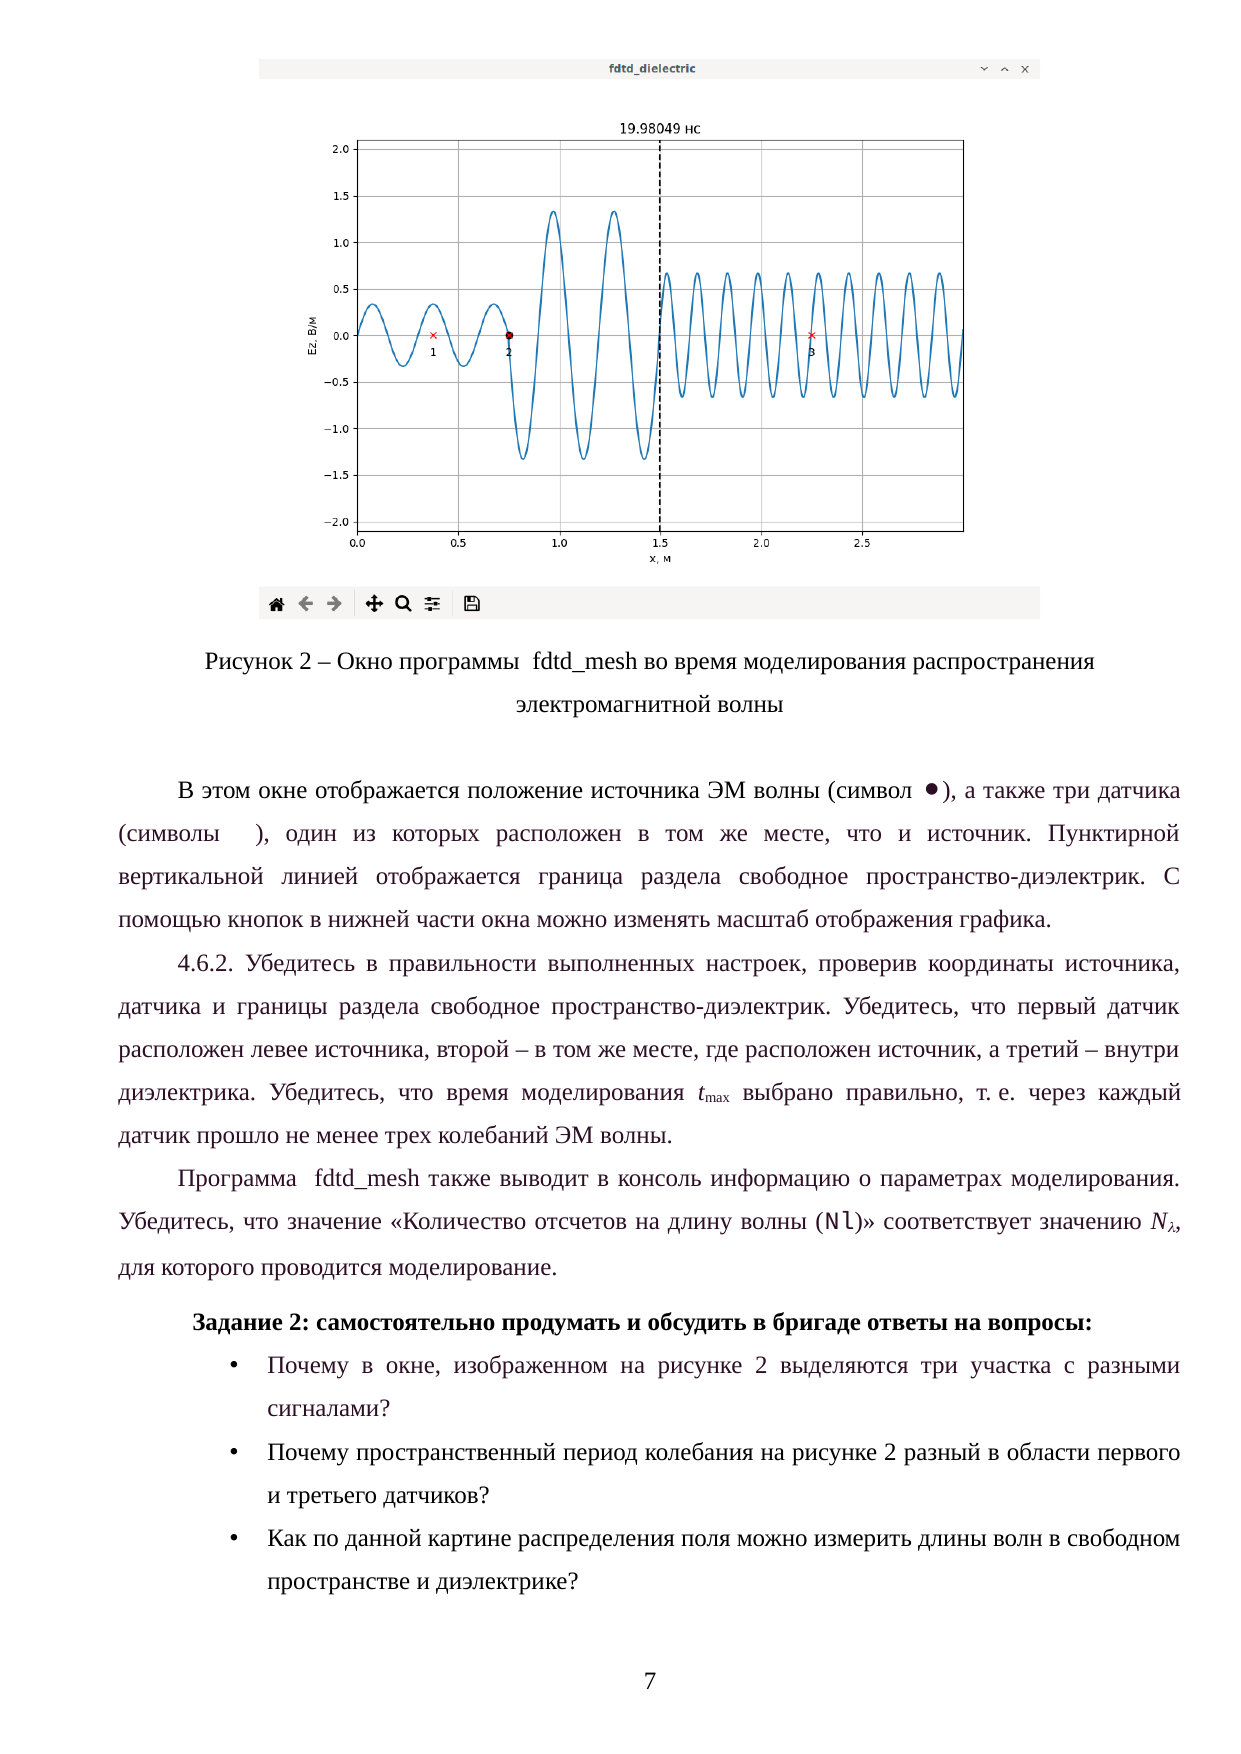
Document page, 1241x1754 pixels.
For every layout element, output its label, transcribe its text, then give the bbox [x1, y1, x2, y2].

list Почему пространственный период колебания на рисунке 2 разный в области первого и третьего датчиков? [229, 1437, 1181, 1508]
list Почему в окне, изображенном на рисунке 2 выделяются три участка с разными сигналами? [229, 1350, 1181, 1422]
text Программа fdtd_mesh также выводит в консоль информацию о параметрах моделирования. Убедитесь, что значение «Количество отсчетов на длину волны (Nl)» соответствует значению Nl, для которого проводится моделирование. [118, 1163, 1181, 1280]
text В этом окне отображается положение источника ЭМ волны (символ ⚫), а также три датчика (символы ❌), один из которых расположен в том же месте, что и источник. Пунктирной вертикальной линией отображается граница раздела свободное пространство-диэлектрик. С помощью кнопок в нижней части окна можно изменять масштаб отображения графика. [118, 775, 1181, 933]
text Рисунок 2 – Окно программы fdtd_mesh во время моделирования распространения электромагнитной волны [118, 646, 1181, 718]
list Как по данной картине распределения поля можно измерить длины волн в свободном пространстве и диэлектрике? [229, 1523, 1181, 1595]
text Задание 2: самостоятельно продумать и обсудить в бригаде ответы на вопросы: [118, 1307, 1181, 1336]
text 4.6.2. Убедитесь в правильности выполненных настроек, проверив координаты источника, датчика и границы раздела свободное пространство-диэлектрик. Убедитесь, что первый датчик расположен левее источника, второй – в том же месте, где расположен источник, а третий – внутри диэлектрика. Убедитесь, что время моделирования tmax выбрано правильно, т. е. через каждый датчик прошло не менее трех колебаний ЭМ волны. [118, 948, 1181, 1149]
picture [259, 59, 1041, 619]
